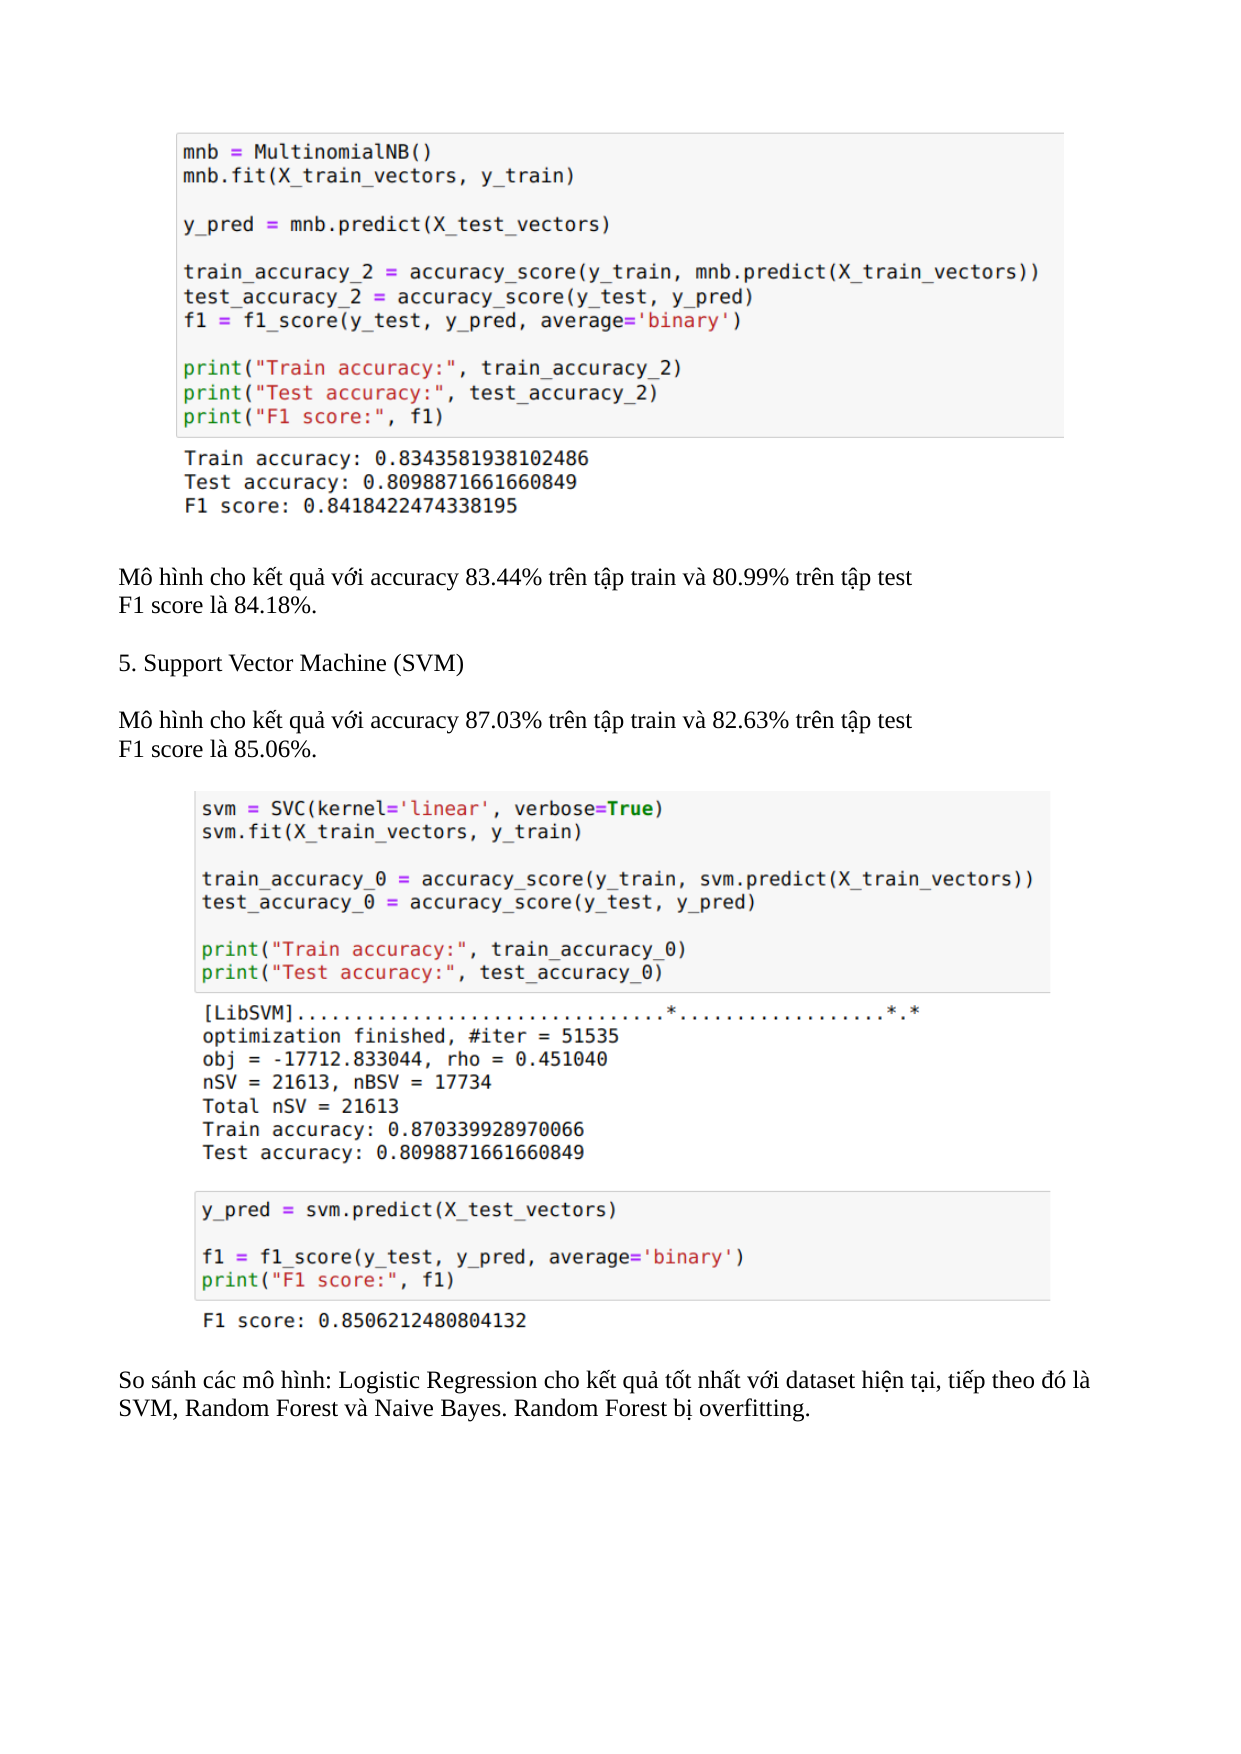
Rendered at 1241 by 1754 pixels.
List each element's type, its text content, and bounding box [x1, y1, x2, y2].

text Mô hình cho kết quả với accuracy 87.03% trên tập train và 82.63% trên tập test [118, 705, 1122, 734]
picture [176, 118, 1064, 533]
picture [190, 791, 1051, 1336]
text F1 score là 85.06%. [118, 734, 1122, 763]
text So sánh các mô hình: Logistic Regression cho kết quả tốt nhất với dataset hiện tại, tiếp theo đó là SVM, Random Forest và Naive Bayes. Random Forest bị overfitting. [118, 1365, 1122, 1422]
text 5. Support Vector Machine (SVM) [118, 648, 1122, 677]
text F1 score là 84.18%. [118, 590, 1122, 619]
text Mô hình cho kết quả với accuracy 83.44% trên tập train và 80.99% trên tập test [118, 562, 1122, 590]
